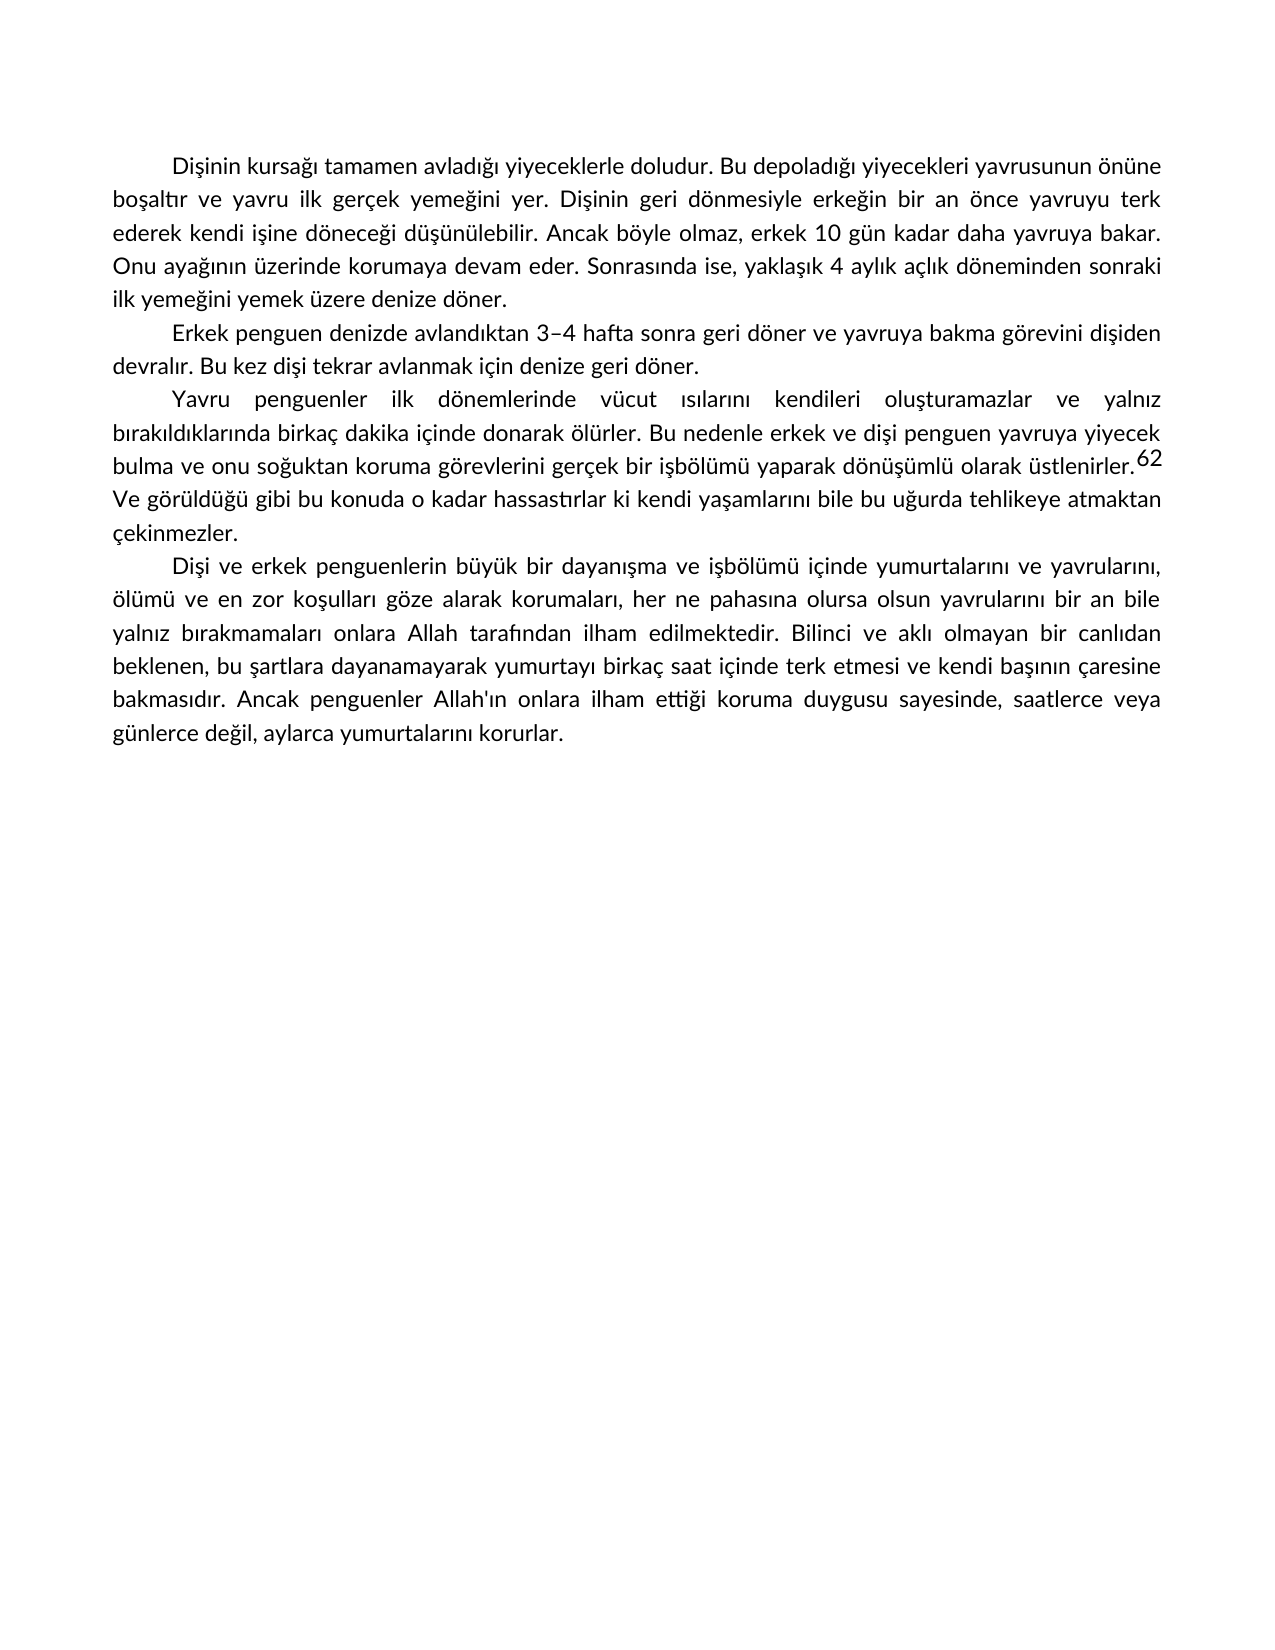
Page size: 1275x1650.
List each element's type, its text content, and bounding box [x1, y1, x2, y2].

text Yavru penguenler ilk dönemlerinde vücut ısılarını kendileri oluşturamazlar ve yalnız bırakıldıklarında birkaç dakika içinde donarak ölürler. Bu nedenle erkek ve dişi penguen yavruya yiyecek bulma ve onu soğuktan koruma görevlerini gerçek bir işbölümü yaparak dönüşümlü olarak üstlenirler.62 Ve görüldüğü gibi bu konuda o kadar hassastırlar ki kendi yaşamlarını bile bu uğurda tehlikeye atmaktan çekinmezler. [112, 381, 1162, 548]
text Erkek penguen denizde avlandıktan 3–4 hafta sonra geri döner ve yavruya bakma görevini dişiden devralır. Bu kez dişi tekrar avlanmak için denize geri döner. [112, 314, 1162, 381]
text Dişi ve erkek penguenlerin büyük bir dayanışma ve işbölümü içinde yumurtalarını ve yavrularını, ölümü ve en zor koşulları göze alarak korumaları, her ne pahasına olursa olsun yavrularını bir an bile yalnız bırakmamaları onlara Allah tarafından ilham edilmektedir. Bilinci ve aklı olmayan bir canlıdan beklenen, bu şartlara dayanamayarak yumurtayı birkaç saat içinde terk etmesi ve kendi başının çaresine bakmasıdır. Ancak penguenler Allah'ın onlara ilham ettiği koruma duygusu sayesinde, saatlerce veya günlerce değil, aylarca yumurtalarını korurlar. [112, 548, 1162, 748]
text Dişinin kursağı tamamen avladığı yiyeceklerle doludur. Bu depoladığı yiyecekleri yavrusunun önüne boşaltır ve yavru ilk gerçek yemeğini yer. Dişinin geri dönmesiyle erkeğin bir an önce yavruyu terk ederek kendi işine döneceği düşünülebilir. Ancak böyle olmaz, erkek 10 gün kadar daha yavruya bakar. Onu ayağının üzerinde korumaya devam eder. Sonrasında ise, yaklaşık 4 aylık açlık döneminden sonraki ilk yemeğini yemek üzere denize döner. [112, 148, 1162, 314]
